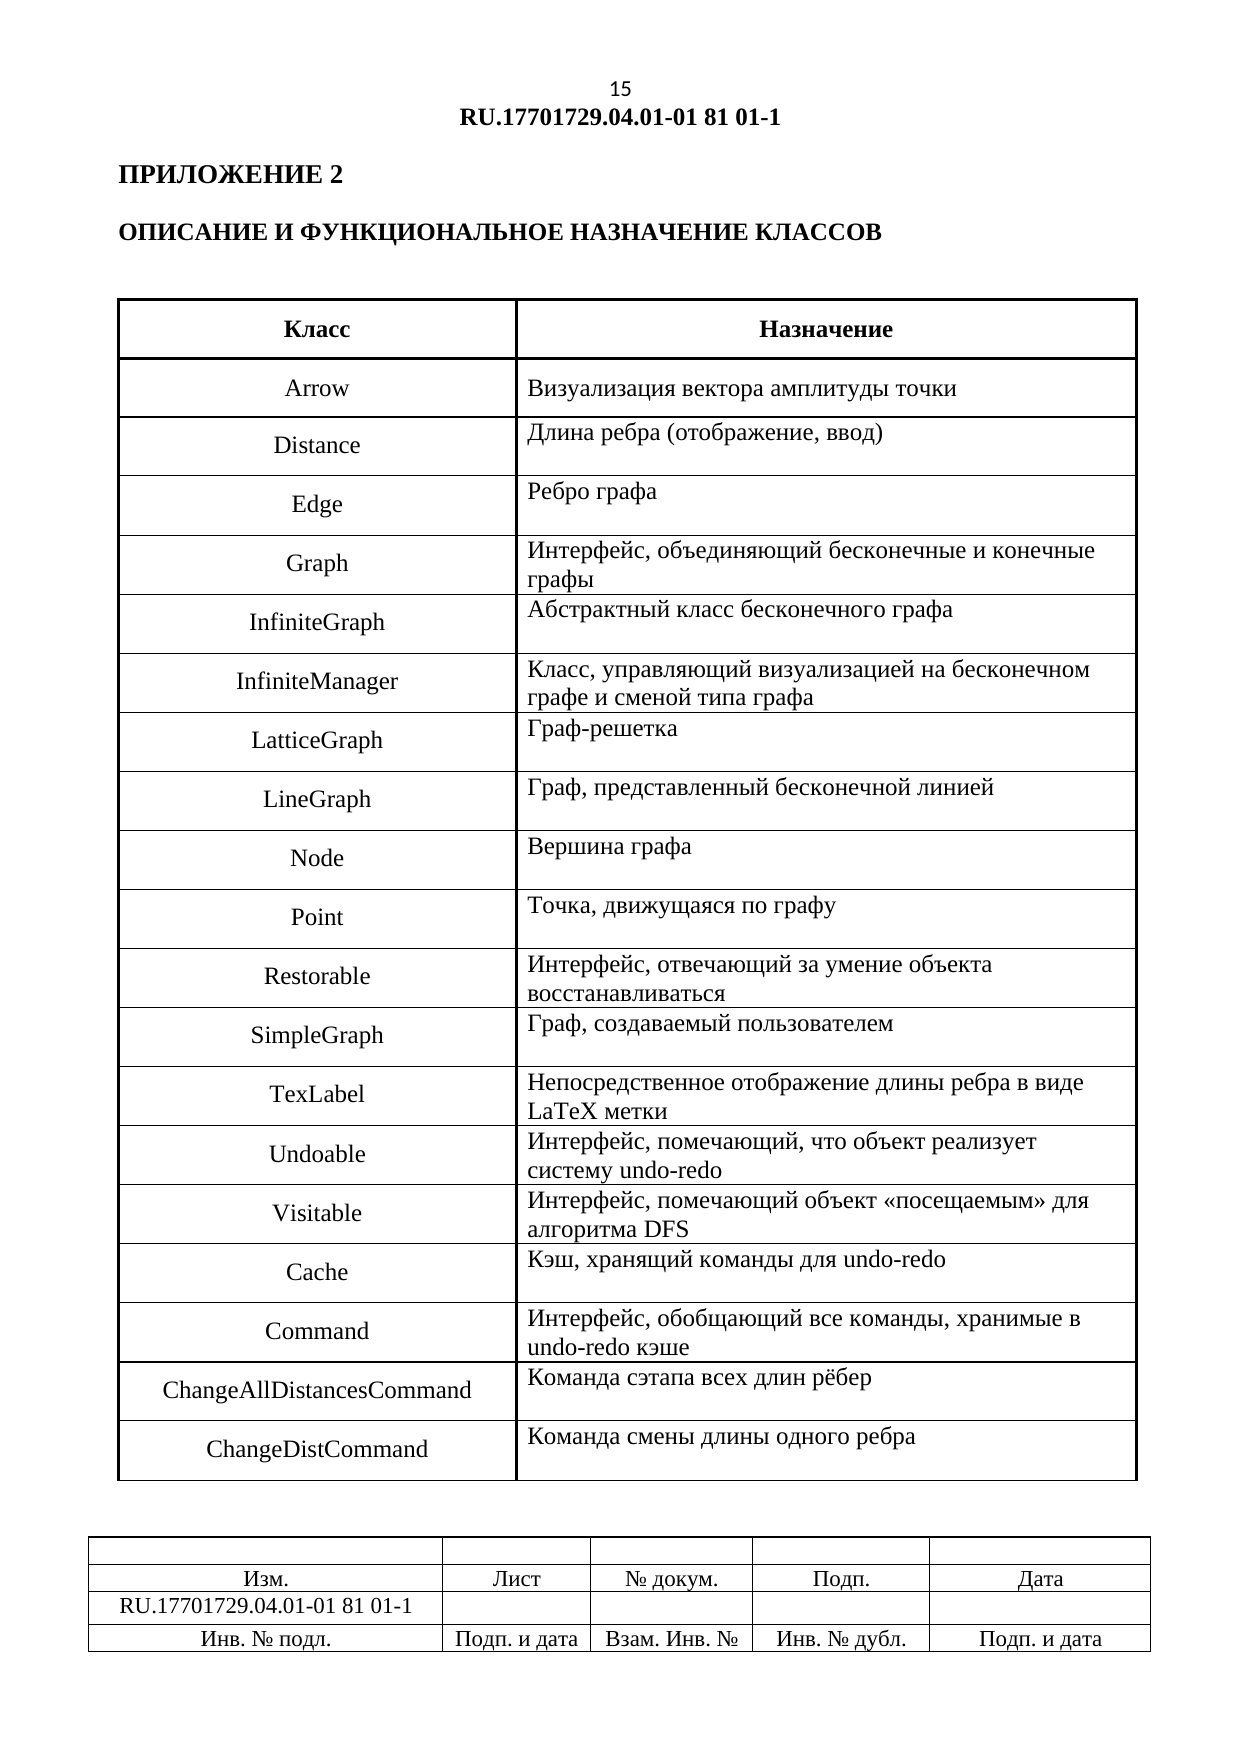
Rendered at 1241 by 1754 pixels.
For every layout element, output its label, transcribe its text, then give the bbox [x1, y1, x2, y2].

table_cell LatticeGraph [120, 713, 515, 771]
table_cell Класс, управляющий визуализацией на бесконечном графе и сменой типа графа [518, 654, 1135, 712]
table_cell InfiniteManager [120, 654, 515, 712]
table_cell Интерфейс, обобщающий все команды, хранимые в undo-redo кэше [518, 1303, 1135, 1361]
table_cell Point [120, 890, 515, 948]
table_cell Node [120, 831, 515, 889]
table_cell Cache [120, 1244, 515, 1302]
table_cell ChangeDistCommand [120, 1421, 515, 1479]
text ОПИСАНИЕ И ФУНКЦИОНАЛЬНОЕ НАЗНАЧЕНИЕ КЛАССОВ [118, 217, 1181, 246]
table_cell Длина ребра (отображение, ввод) [518, 418, 1135, 475]
table_cell Непосредственное отображение длины ребра в виде LaTeX метки [518, 1067, 1135, 1125]
table_header Класс [120, 301, 515, 357]
table_cell SimpleGraph [120, 1008, 515, 1066]
table_cell Визуализация вектора амплитуды точки [518, 360, 1135, 416]
table_cell Команда смены длины одного ребра [518, 1421, 1135, 1479]
table_cell Команда сэтапа всех длин рёбер [518, 1363, 1135, 1420]
table_cell Интерфейс, объединяющий бесконечные и конечные графы [518, 536, 1135, 593]
table_cell Вершина графа [518, 831, 1135, 889]
table_cell Кэш, хранящий команды для undo-redo [518, 1244, 1135, 1302]
table_cell Граф-решетка [518, 713, 1135, 771]
table_cell Интерфейс, помечающий, что объект реализует систему undo-redo [518, 1126, 1135, 1184]
table_header Назначение [518, 301, 1135, 357]
table_cell Интерфейс, помечающий объект «посещаемым» для алгоритма DFS [518, 1185, 1135, 1243]
table_cell Граф, создаваемый пользователем [518, 1008, 1135, 1066]
table_cell Restorable [120, 949, 515, 1007]
table_cell Edge [120, 476, 515, 534]
table_cell Граф, представленный бесконечной линией [518, 772, 1135, 830]
table_cell Visitable [120, 1185, 515, 1243]
table_cell Интерфейс, отвечающий за умение объекта восстанавливаться [518, 949, 1135, 1007]
table_cell Ребро графа [518, 476, 1135, 534]
table_cell Arrow [120, 360, 515, 416]
table_cell InfiniteGraph [120, 595, 515, 653]
table_cell Graph [120, 536, 515, 593]
table_cell ChangeAllDistancesCommand [120, 1363, 515, 1420]
table_cell Точка, движущаяся по графу [518, 890, 1135, 948]
subtitle ПРИЛОЖЕНИЕ 2 [118, 159, 1181, 190]
table_cell Абстрактный класс бесконечного графа [518, 595, 1135, 653]
table_cell Undoable [120, 1126, 515, 1184]
table_cell Distance [120, 418, 515, 475]
table_cell Command [120, 1303, 515, 1361]
table_cell TexLabel [120, 1067, 515, 1125]
table_cell LineGraph [120, 772, 515, 830]
